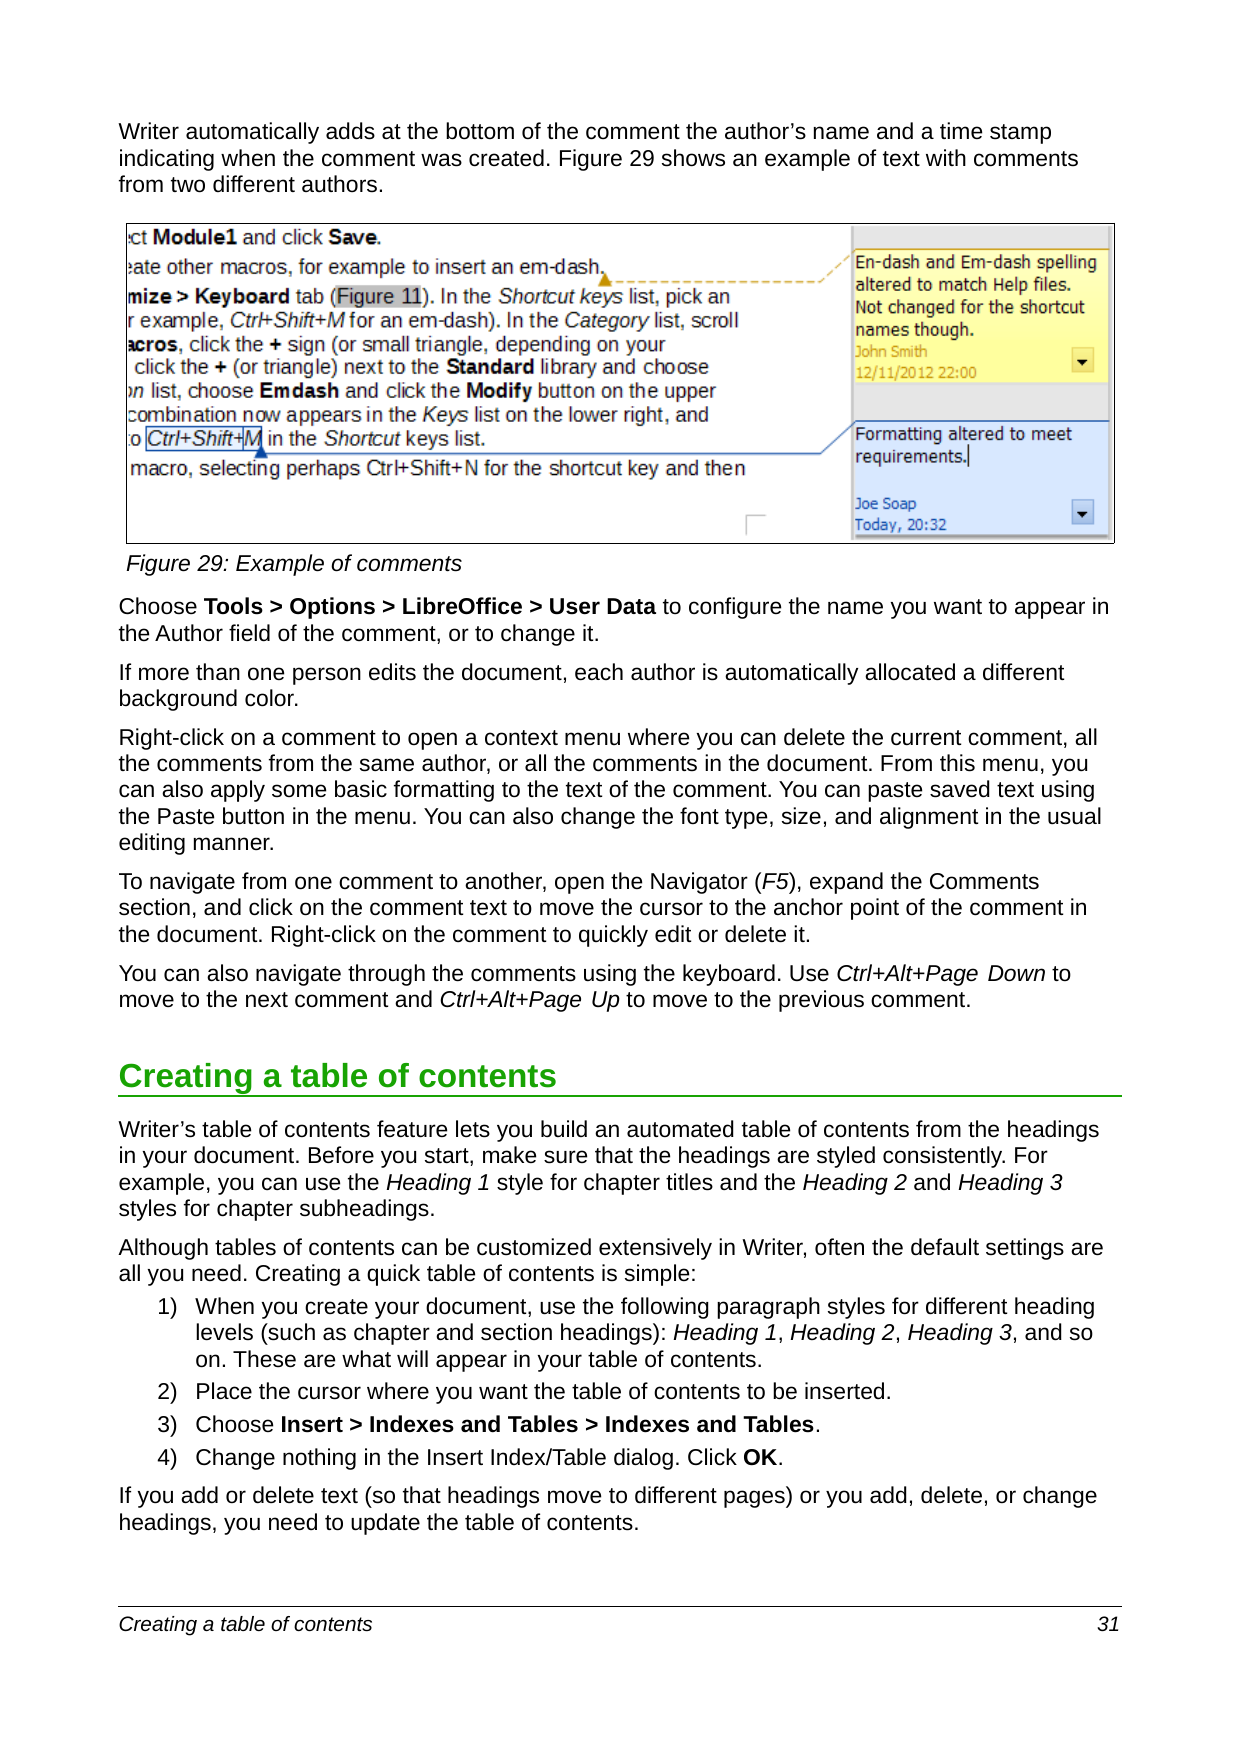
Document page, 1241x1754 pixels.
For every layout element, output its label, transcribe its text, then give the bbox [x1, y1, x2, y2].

list Choose Insert > Indexes and Tables > Indexes and Tables. [177, 1411, 1122, 1437]
text Right-click on a comment to open a context menu where you can delete the current comment, all the comments from the same author, or all the comments in the document. From this menu, you can also apply some basic formatting to the text of the comment. You can paste saved text using the Paste button in the menu. You can also change the font type, size, and alignment in the usual editing manner. [118, 724, 1122, 855]
text Choose Tools > Options > LibreOffice > User Data to configure the name you want to appear in the Author field of the comment, or to change it. [118, 593, 1122, 646]
list Although tables of contents can be customized extensively in Writer, often the default settings are all you need. Creating a quick table of contents is simple: [118, 1234, 1122, 1287]
list When you create your document, use the following paragraph styles for different heading levels (such as chapter and section headings): Heading 1, Heading 2, Heading 3, and so on. These are what will appear in your table of contents. [177, 1293, 1122, 1372]
text To navigate from one comment to another, open the Navigator (F5), expand the Comments section, and click on the comment text to move the cursor to the anchor point of the comment in the document. Right-click on the comment to quickly edit or delete it. [118, 868, 1122, 947]
text If more than one person edits the document, each author is automatically allocated a different background color. [118, 658, 1122, 711]
text Figure 29: Example of comments [126, 550, 1114, 576]
subtitle Creating a table of contents [118, 1057, 1122, 1095]
text You can also navigate through the comments using the keyboard. Use Ctrl+Alt+Page Down to move to the next comment and Ctrl+Alt+Page Up to move to the previous comment. [118, 959, 1122, 1012]
picture [127, 224, 1114, 543]
text Writer’s table of contents feature lets you build an automated table of contents from the headings in your document. Before you start, make sure that the headings are styled consistently. For example, you can use the Heading 1 style for chapter titles and the Heading 2 and Heading 3 styles for chapter subheadings. [118, 1116, 1122, 1221]
text Writer automatically adds at the bottom of the comment the author’s name and a time stamp indicating when the comment was created. Figure 29 shows an example of text with comments from two different authors. [118, 118, 1122, 197]
text If you add or delete text (so that headings move to different pages) or you add, delete, or change headings, you need to update the table of contents. [118, 1482, 1122, 1535]
list Place the cursor where you want the table of contents to be inserted. [177, 1378, 1122, 1405]
list Change nothing in the Insert Index/Table dialog. Click OK. [177, 1443, 1122, 1470]
